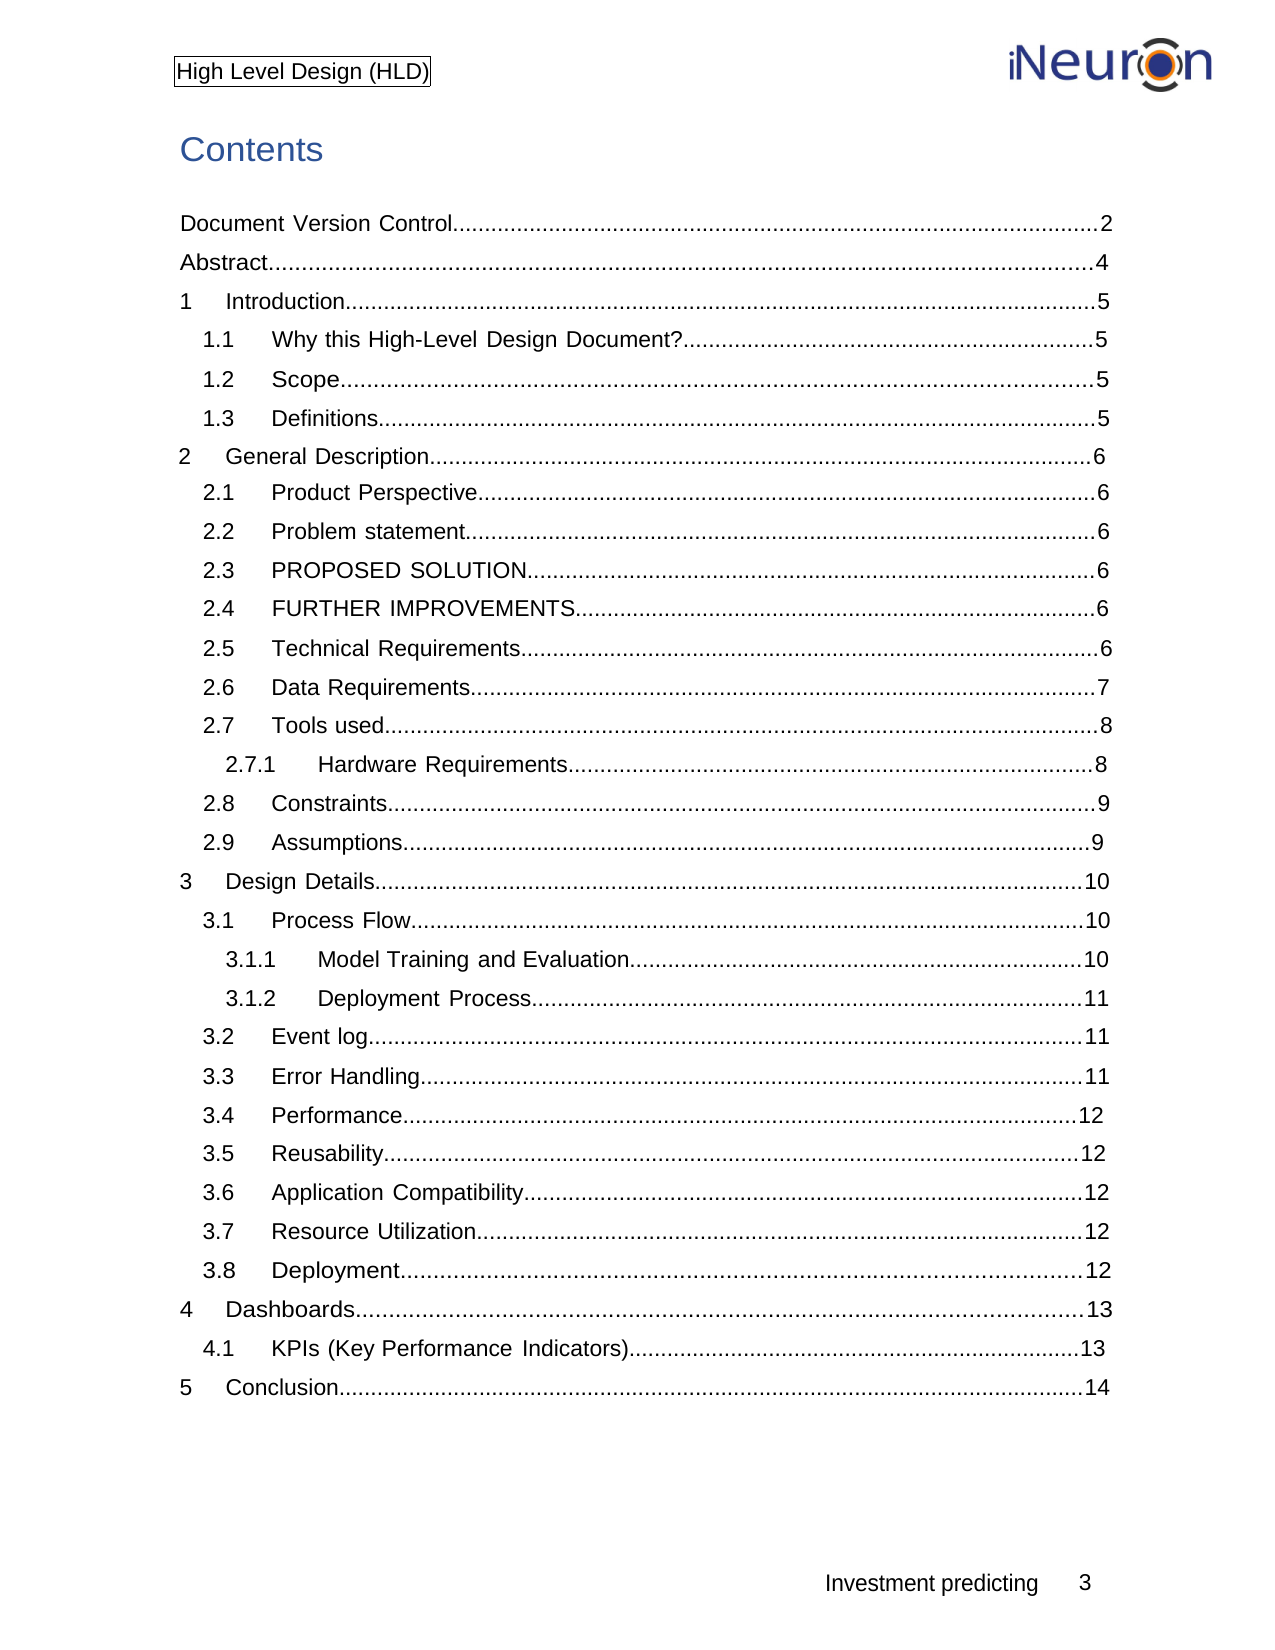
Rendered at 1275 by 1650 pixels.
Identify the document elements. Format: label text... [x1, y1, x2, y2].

list Conclusion 14 [179, 1374, 1152, 1400]
list Application Compatibility 12 [202, 1179, 1152, 1206]
list KPIs (Key Performance Indicators) 13 [203, 1335, 1152, 1361]
list Event log 11 [202, 1023, 1152, 1050]
list Constraints 9 [203, 790, 1152, 817]
list Reusability. 12 [202, 1140, 1152, 1167]
list FURTHER IMPROVEMENTS 6 [203, 595, 1152, 622]
list PROPOSED SOLUTION 6 [203, 557, 1152, 583]
list Hardware Requirements. 8 [225, 751, 1152, 778]
list Technical Requirements. 6 [203, 635, 1152, 661]
list Error Handling 11 [202, 1063, 1152, 1089]
text Abstract. 4 [179, 248, 1152, 275]
list Deployment Process 11 [225, 985, 1152, 1011]
list Assumptions. 9 [203, 829, 1152, 855]
subtitle Contents [179, 129, 1152, 168]
list Process Flow. 10 [202, 907, 1152, 933]
list Performance. 12 [202, 1102, 1152, 1128]
list Introduction 5 [179, 288, 1152, 314]
list Dashboards. 13 [179, 1296, 1152, 1322]
list General Description. 6 [178, 443, 1152, 469]
list Definitions 5 [202, 404, 1152, 431]
text Document Version Control. 2 [180, 209, 1152, 236]
list Product Perspective 6 [203, 479, 1152, 506]
list Data Requirements 7 [203, 674, 1152, 700]
list Design Details 10 [179, 868, 1152, 895]
list Tools used. 8 [203, 712, 1152, 739]
list Scope. 5 [202, 366, 1152, 392]
list Deployment. 12 [202, 1257, 1152, 1284]
list Problem statement 6 [203, 518, 1152, 544]
picture [1009, 38, 1212, 92]
list Model Training and Evaluation 10 [225, 946, 1152, 972]
list Resource Utilization 12 [202, 1218, 1152, 1245]
list Why this High-Level Design Document?. 5 [202, 326, 1152, 353]
